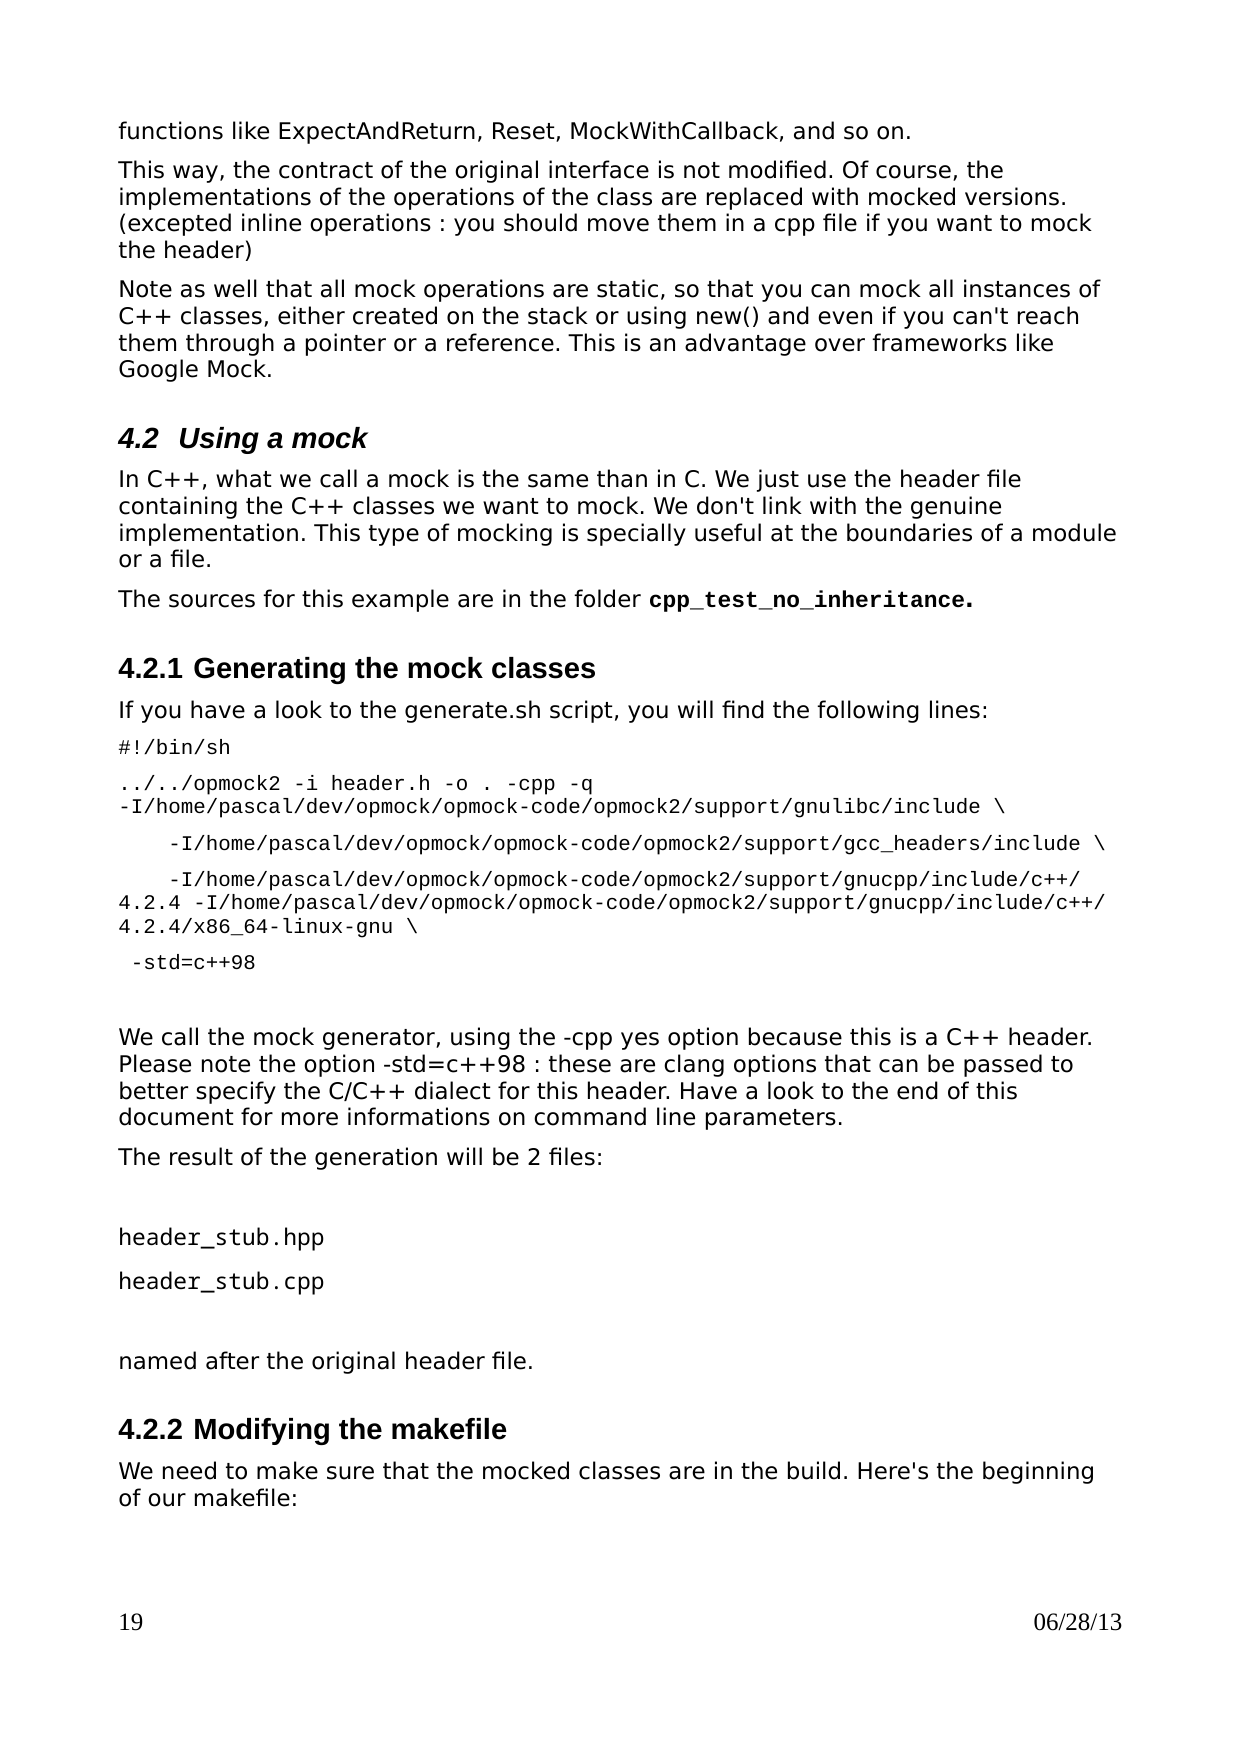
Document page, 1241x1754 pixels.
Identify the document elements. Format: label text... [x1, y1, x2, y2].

text #!/bin/sh [118, 737, 1122, 760]
text -std=c++98 [118, 952, 1122, 976]
text We call the mock generator, using the -cpp yes option because this is a C++ header. Please note the option -std=c++98 : these are clang options that can be passed to better specify the C/C++ dialect for this header. Have a look to the end of this document for more informations on command line parameters. [118, 1024, 1122, 1131]
text named after the original header file. [118, 1348, 1122, 1374]
subtitle Modifying the makefile [118, 1412, 1122, 1446]
text header_stub.cpp [118, 1265, 1122, 1296]
text The sources for this example are in the folder cpp_test_no_inheritance. [118, 586, 1122, 614]
subtitle Using a mock [118, 421, 1122, 454]
text header_stub.hpp [118, 1221, 1122, 1252]
text This way, the contract of the original interface is not modified. Of course, the implementations of the operations of the class are replaced with mocked versions. (excepted inline operations : you should move them in a cpp file if you want to mock the header) [118, 157, 1122, 264]
text -I/home/pascal/dev/opmock/opmock-code/opmock2/support/gnucpp/include/c++/4.2.4 -I/home/pascal/dev/opmock/opmock-code/opmock2/support/gnucpp/include/c++/4.2.4/x86_64-linux-gnu \ [118, 869, 1122, 940]
text If you have a look to the generate.sh script, you will find the following lines: [118, 697, 1122, 724]
text functions like ExpectAndReturn, Reset, MockWithCallback, and so on. [118, 118, 1122, 145]
text In C++, what we call a mock is the same than in C. We just use the header file containing the C++ classes we want to mock. We don't link with the genuine implementation. This type of mocking is specially useful at the boundaries of a module or a file. [118, 467, 1122, 573]
text The result of the generation will be 2 files: [118, 1144, 1122, 1170]
text -I/home/pascal/dev/opmock/opmock-code/opmock2/support/gcc_headers/include \ [118, 833, 1122, 856]
text ../../opmock2 -i header.h -o . -cpp -q -I/home/pascal/dev/opmock/opmock-code/opmock2/support/gnulibc/include \ [118, 773, 1122, 820]
subtitle Generating the mock classes [118, 651, 1122, 685]
text We need to make sure that the mocked classes are in the build. Here's the beginning of our makefile: [118, 1458, 1122, 1511]
text Note as well that all mock operations are static, so that you can mock all instances of C++ classes, either created on the stack or using new() and even if you can't reach them through a pointer or a reference. This is an advantage over frameworks like Google Mock. [118, 276, 1122, 383]
